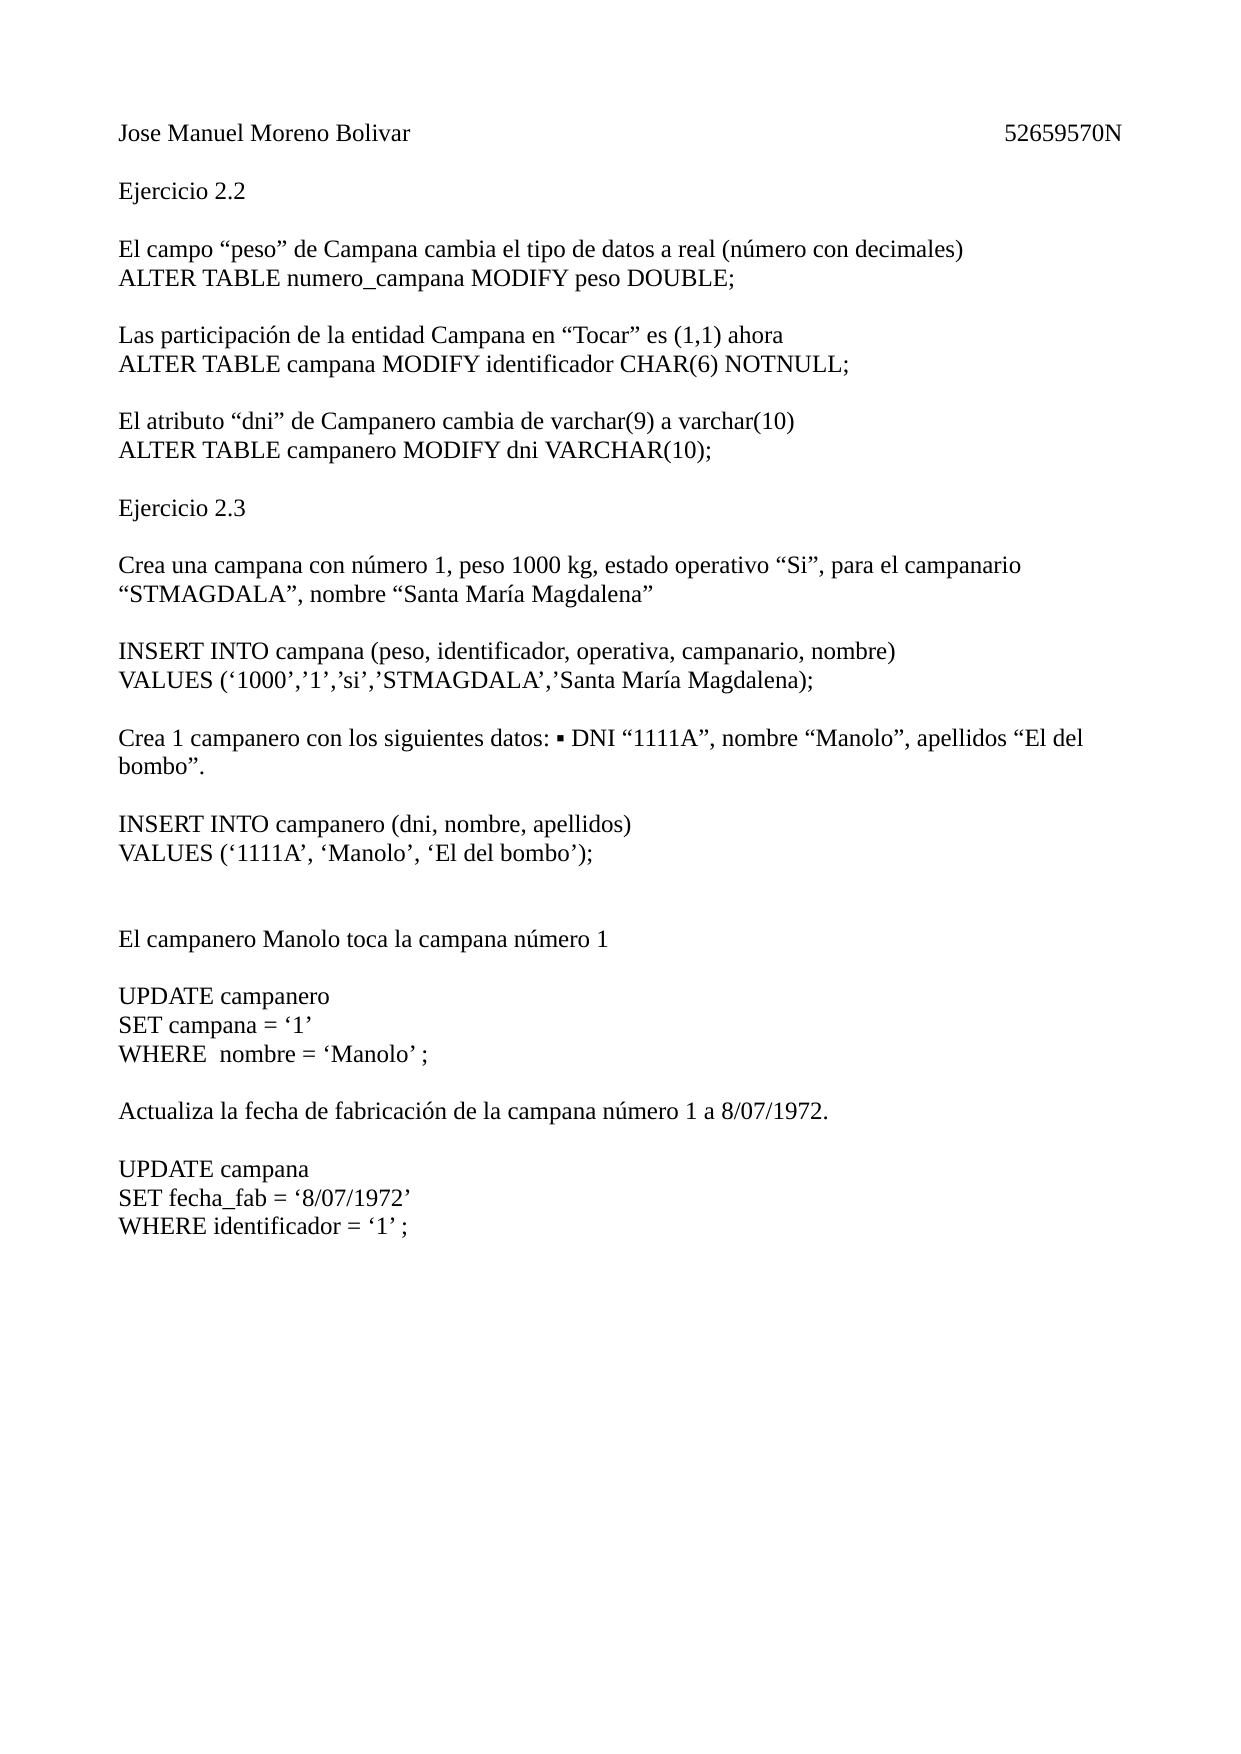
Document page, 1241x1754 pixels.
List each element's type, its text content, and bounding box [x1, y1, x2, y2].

text El atributo “dni” de Campanero cambia de varchar(9) a varchar(10) [118, 406, 1122, 435]
text INSERT INTO campanero (dni, nombre, apellidos) [118, 809, 1122, 838]
text ALTER TABLE campanero MODIFY dni VARCHAR(10); [118, 435, 1122, 464]
text ALTER TABLE campana MODIFY identificador CHAR(6) NOTNULL; [118, 349, 1122, 378]
text SET fecha_fab = ‘8/07/1972’ [118, 1183, 1122, 1211]
text El campanero Manolo toca la campana número 1 [118, 924, 1122, 953]
text Ejercicio 2.3 [118, 493, 1122, 521]
text INSERT INTO campana (peso, identificador, operativa, campanario, nombre) [118, 636, 1122, 665]
text ALTER TABLE numero_campana MODIFY peso DOUBLE; [118, 263, 1122, 291]
text Ejercicio 2.2 [118, 176, 1122, 205]
text Actualiza la fecha de fabricación de la campana número 1 a 8/07/1972. [118, 1096, 1122, 1125]
text VALUES (‘1111A’, ‘Manolo’, ‘El del bombo’); [118, 838, 1122, 866]
text VALUES (‘1000’,’1’,’si’,’STMAGDALA’,’Santa María Magdalena); [118, 665, 1122, 694]
text UPDATE campana [118, 1154, 1122, 1183]
text Crea 1 campanero con los siguientes datos: ▪ DNI “1111A”, nombre “Manolo”, apellidos “El del bombo”. [118, 723, 1122, 780]
text SET campana = ‘1’ [118, 1010, 1122, 1039]
text WHERE nombre = ‘Manolo’ ; [118, 1039, 1122, 1068]
text El campo “peso” de Campana cambia el tipo de datos a real (número con decimales) [118, 234, 1122, 263]
text UPDATE campanero [118, 981, 1122, 1010]
text WHERE identificador = ‘1’ ; [118, 1211, 1122, 1240]
text Las participación de la entidad Campana en “Tocar” es (1,1) ahora [118, 320, 1122, 349]
text Crea una campana con número 1, peso 1000 kg, estado operativo “Si”, para el campanario “STMAGDALA”, nombre “Santa María Magdalena” [118, 550, 1122, 608]
